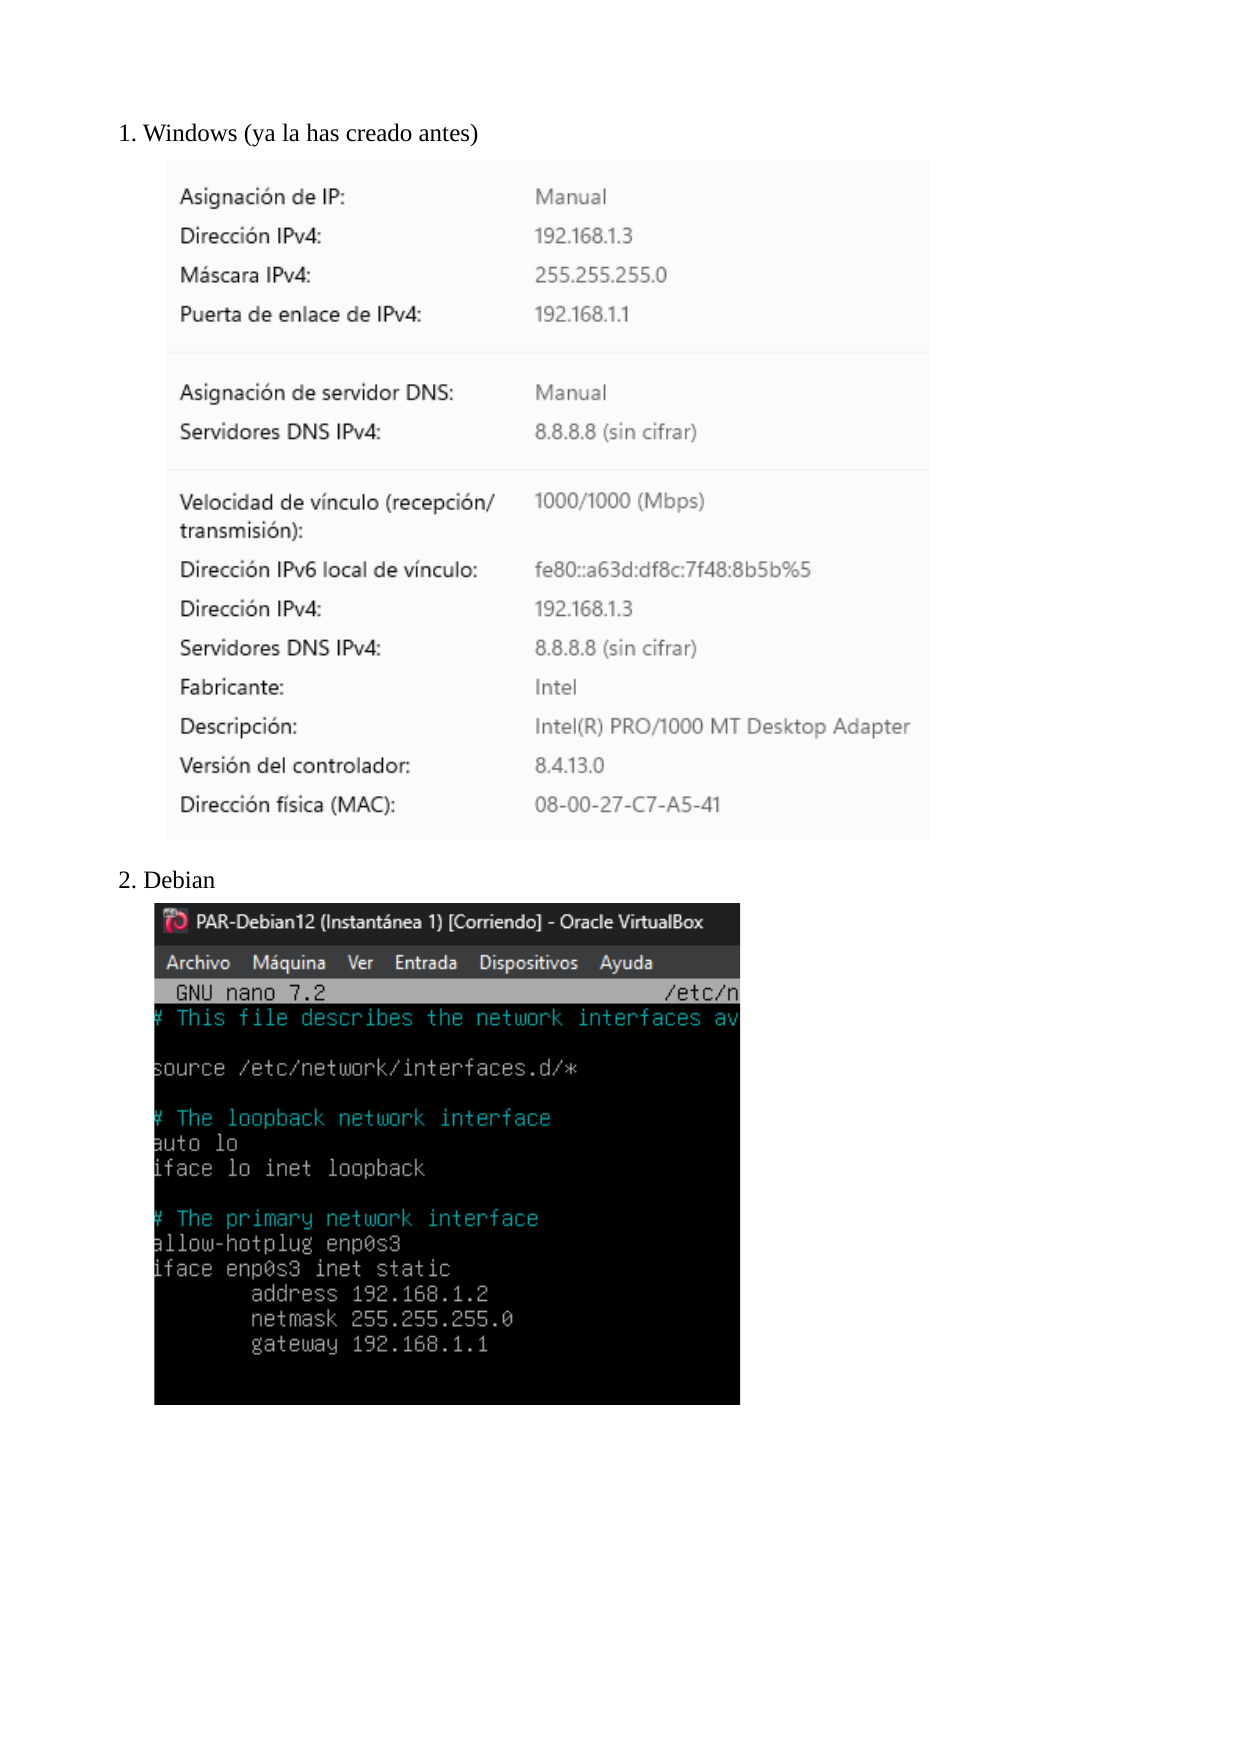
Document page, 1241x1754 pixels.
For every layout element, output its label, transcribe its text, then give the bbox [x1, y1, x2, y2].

picture [154, 903, 741, 1405]
picture [166, 160, 930, 839]
text 2. Debian [118, 866, 1122, 894]
text 1. Windows (ya la has creado antes) [118, 118, 1122, 147]
